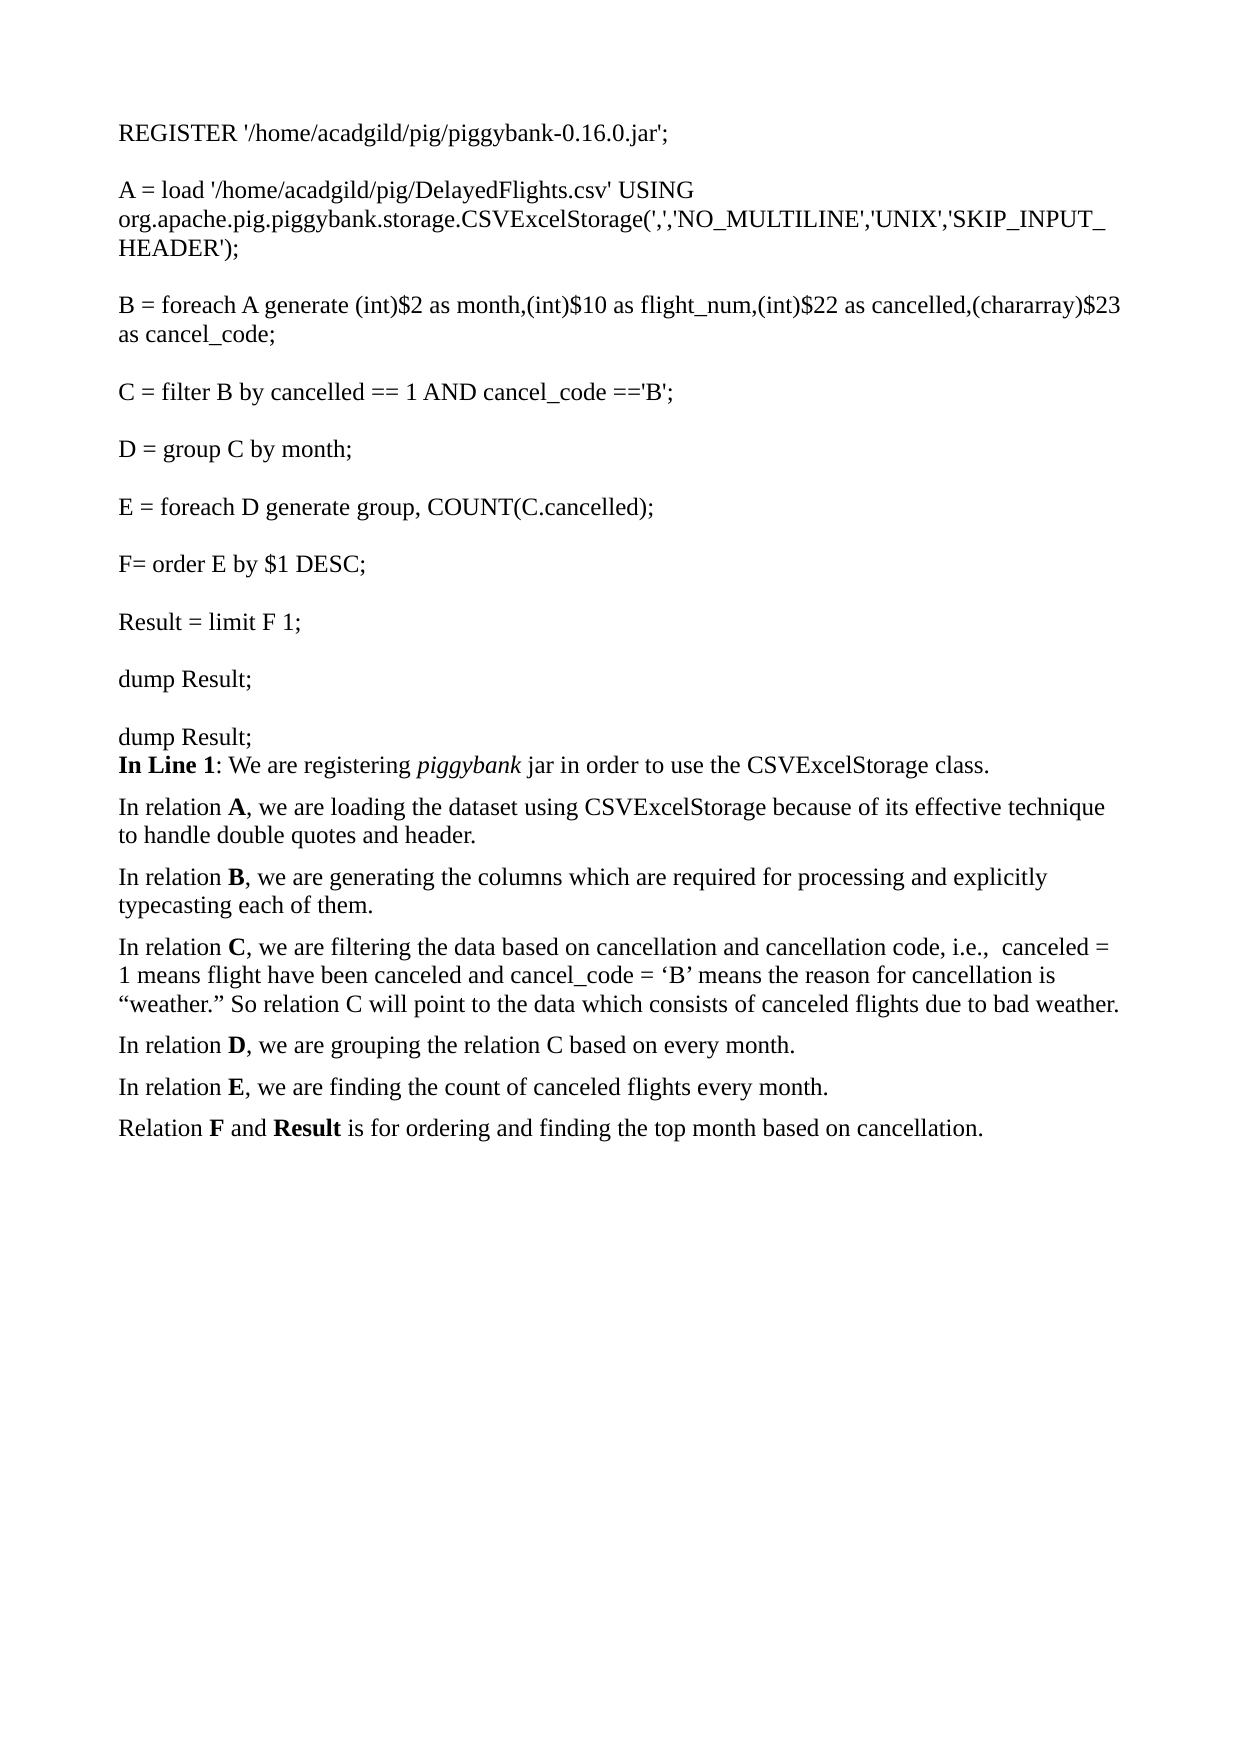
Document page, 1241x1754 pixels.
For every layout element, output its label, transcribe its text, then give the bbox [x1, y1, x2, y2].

text A = load '/home/acadgild/pig/DelayedFlights.csv' USING org.apache.pig.piggybank.storage.CSVExcelStorage(',','NO_MULTILINE','UNIX','SKIP_INPUT_HEADER'); [118, 176, 1122, 262]
text REGISTER '/home/acadgild/pig/piggybank-0.16.0.jar'; [118, 118, 1122, 147]
text Result = limit F 1; [118, 607, 1122, 636]
text C = filter B by cancelled == 1 AND cancel_code =='B'; [118, 377, 1122, 406]
text In relation E, we are finding the count of canceled flights every month. [118, 1072, 1122, 1101]
text Relation F and Result is for ordering and finding the top month based on cancellation. [118, 1113, 1122, 1142]
text In relation A, we are loading the dataset using CSVExcelStorage because of its effective technique to handle double quotes and header. [118, 792, 1122, 849]
text dump Result; [118, 664, 1122, 693]
text F= order E by $1 DESC; [118, 549, 1122, 578]
text D = group C by month; [118, 434, 1122, 463]
text B = foreach A generate (int)$2 as month,(int)$10 as flight_num,(int)$22 as cancelled,(chararray)$23 as cancel_code; [118, 291, 1122, 348]
text In relation D, we are grouping the relation C based on every month. [118, 1031, 1122, 1059]
text In relation B, we are generating the columns which are required for processing and explicitly typecasting each of them. [118, 862, 1122, 919]
text E = foreach D generate group, COUNT(C.cancelled); [118, 492, 1122, 521]
text In relation C, we are filtering the data based on cancellation and cancellation code, i.e., canceled = 1 means flight have been canceled and cancel_code = ‘B’ means the reason for cancellation is “weather.” So relation C will point to the data which consists of canceled flights due to bad weather. [118, 932, 1122, 1018]
text In Line 1: We are registering piggybank jar in order to use the CSVExcelStorage class. [118, 751, 1122, 779]
text dump Result; [118, 722, 1122, 751]
